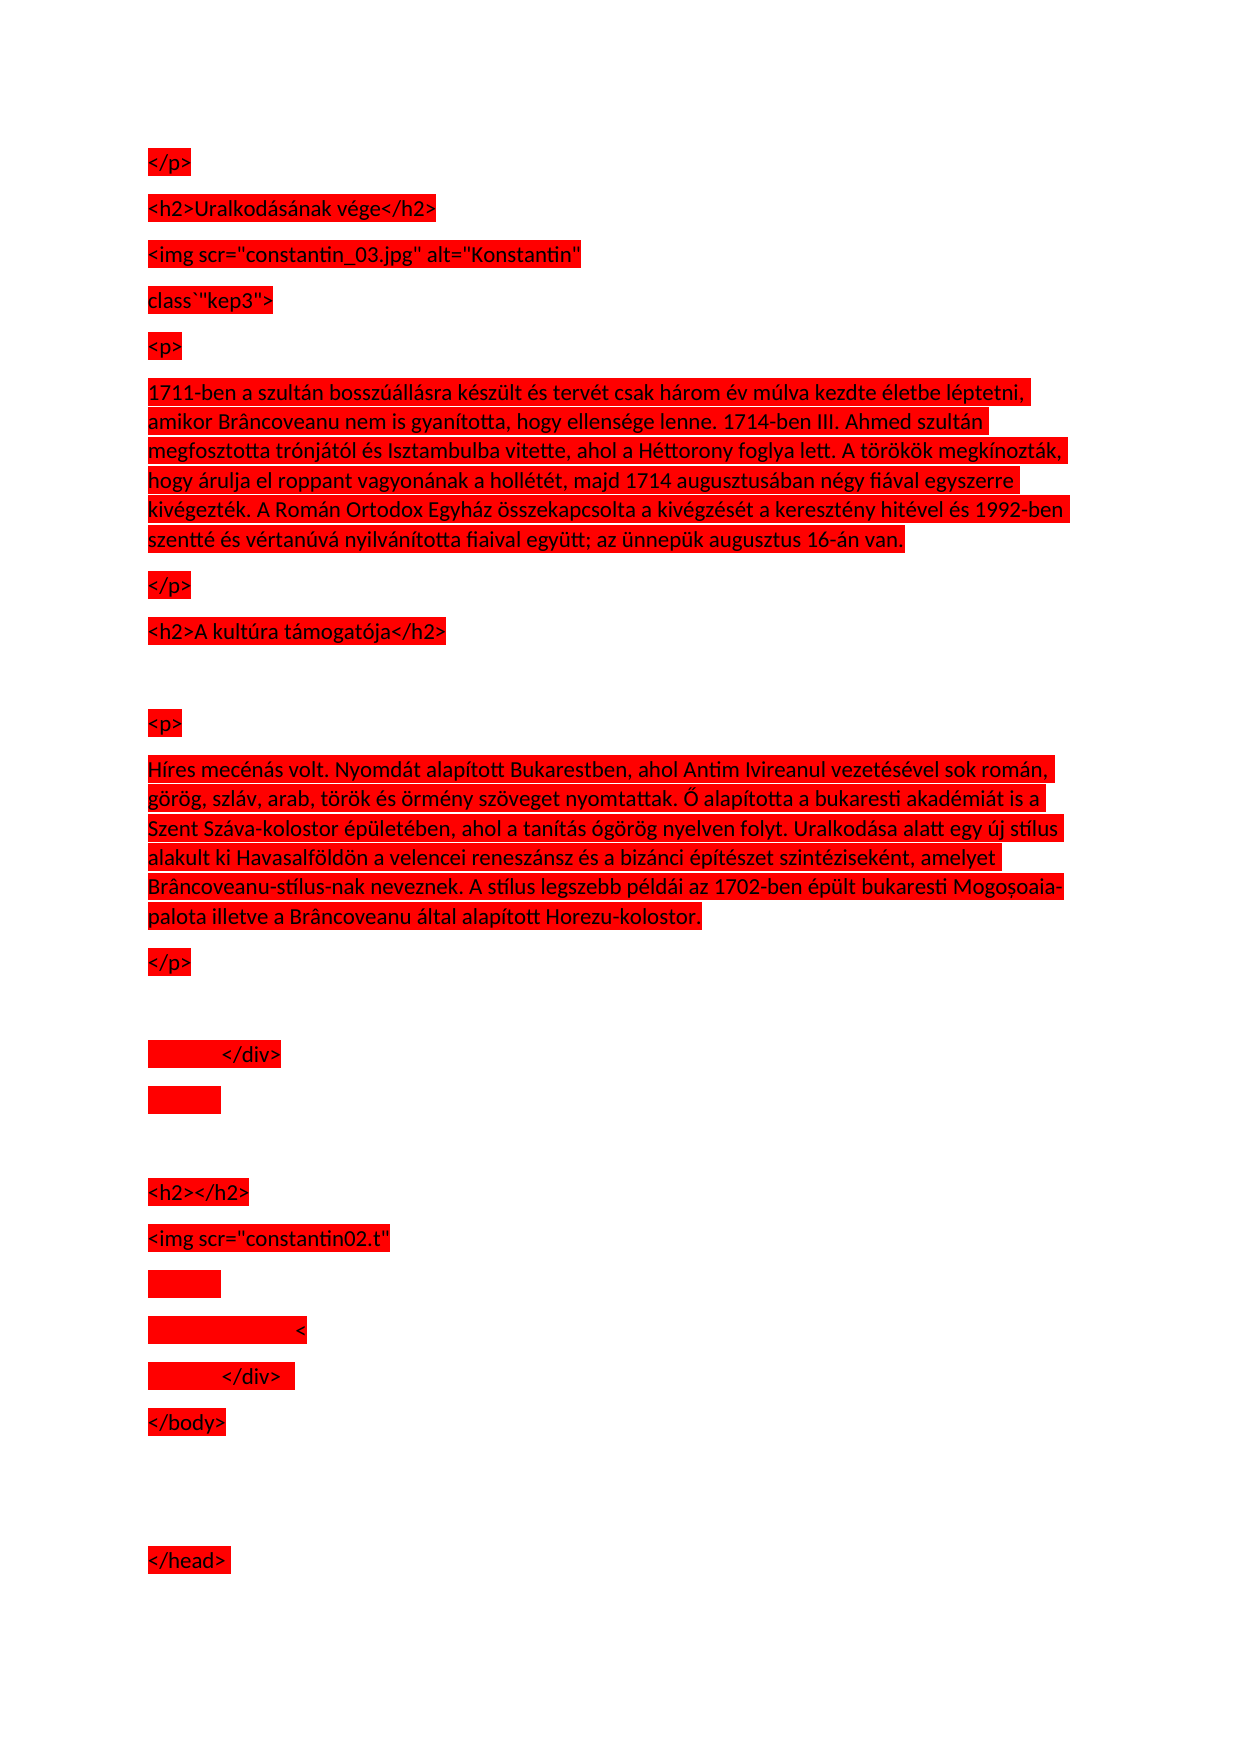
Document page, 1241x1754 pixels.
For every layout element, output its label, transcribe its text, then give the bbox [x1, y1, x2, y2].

text 1711-ben a szultán bosszúállásra készült és tervét csak három év múlva kezdte életbe léptetni, amikor Brâncoveanu nem is gyanította, hogy ellensége lenne. 1714-ben III. Ahmed szultán megfosztotta trónjától és Isztambulba vitette, ahol a Héttorony foglya lett. A törökök megkínozták, hogy árulja el roppant vagyonának a hollétét, majd 1714 augusztusában négy fiával egyszerre kivégezték. A Román Ortodox Egyház összekapcsolta a kivégzését a keresztény hitével és 1992-ben szentté és vértanúvá nyilvánította fiaival együtt; az ünnepük augusztus 16-án van. [148, 378, 1093, 553]
text </div> [148, 1362, 1093, 1390]
text <h2></h2> [148, 1178, 1093, 1206]
text <p> [148, 709, 1093, 737]
text </div> [148, 1040, 1093, 1068]
text </head> [148, 1546, 1093, 1574]
text < [148, 1316, 1093, 1344]
text <h2>Uralkodásának vége</h2> [148, 194, 1093, 222]
text </p> [148, 948, 1093, 976]
text </p> [148, 571, 1093, 599]
text </body> [148, 1408, 1093, 1436]
text <img scr="constantin02.t" [148, 1224, 1093, 1252]
text <h2>A kultúra támogatója</h2> [148, 617, 1093, 645]
text <img scr="constantin_03.jpg" alt="Konstantin" [148, 240, 1093, 268]
text <p> [148, 332, 1093, 360]
text </p> [148, 148, 1093, 176]
text class`"kep3"> [148, 286, 1093, 314]
text Híres mecénás volt. Nyomdát alapított Bukarestben, ahol Antim Ivireanul vezetésével sok román, görög, szláv, arab, török és örmény szöveget nyomtattak. Ő alapította a bukaresti akadémiát is a Szent Száva-kolostor épületében, ahol a tanítás ógörög nyelven folyt. Uralkodása alatt egy új stílus alakult ki Havasalföldön a velencei reneszánsz és a bizánci építészet szintéziseként, amelyet Brâncoveanu-stílus-nak neveznek. A stílus legszebb példái az 1702-ben épült bukaresti Mogoșoaia-palota illetve a Brâncoveanu által alapított Horezu-kolostor. [148, 755, 1093, 930]
